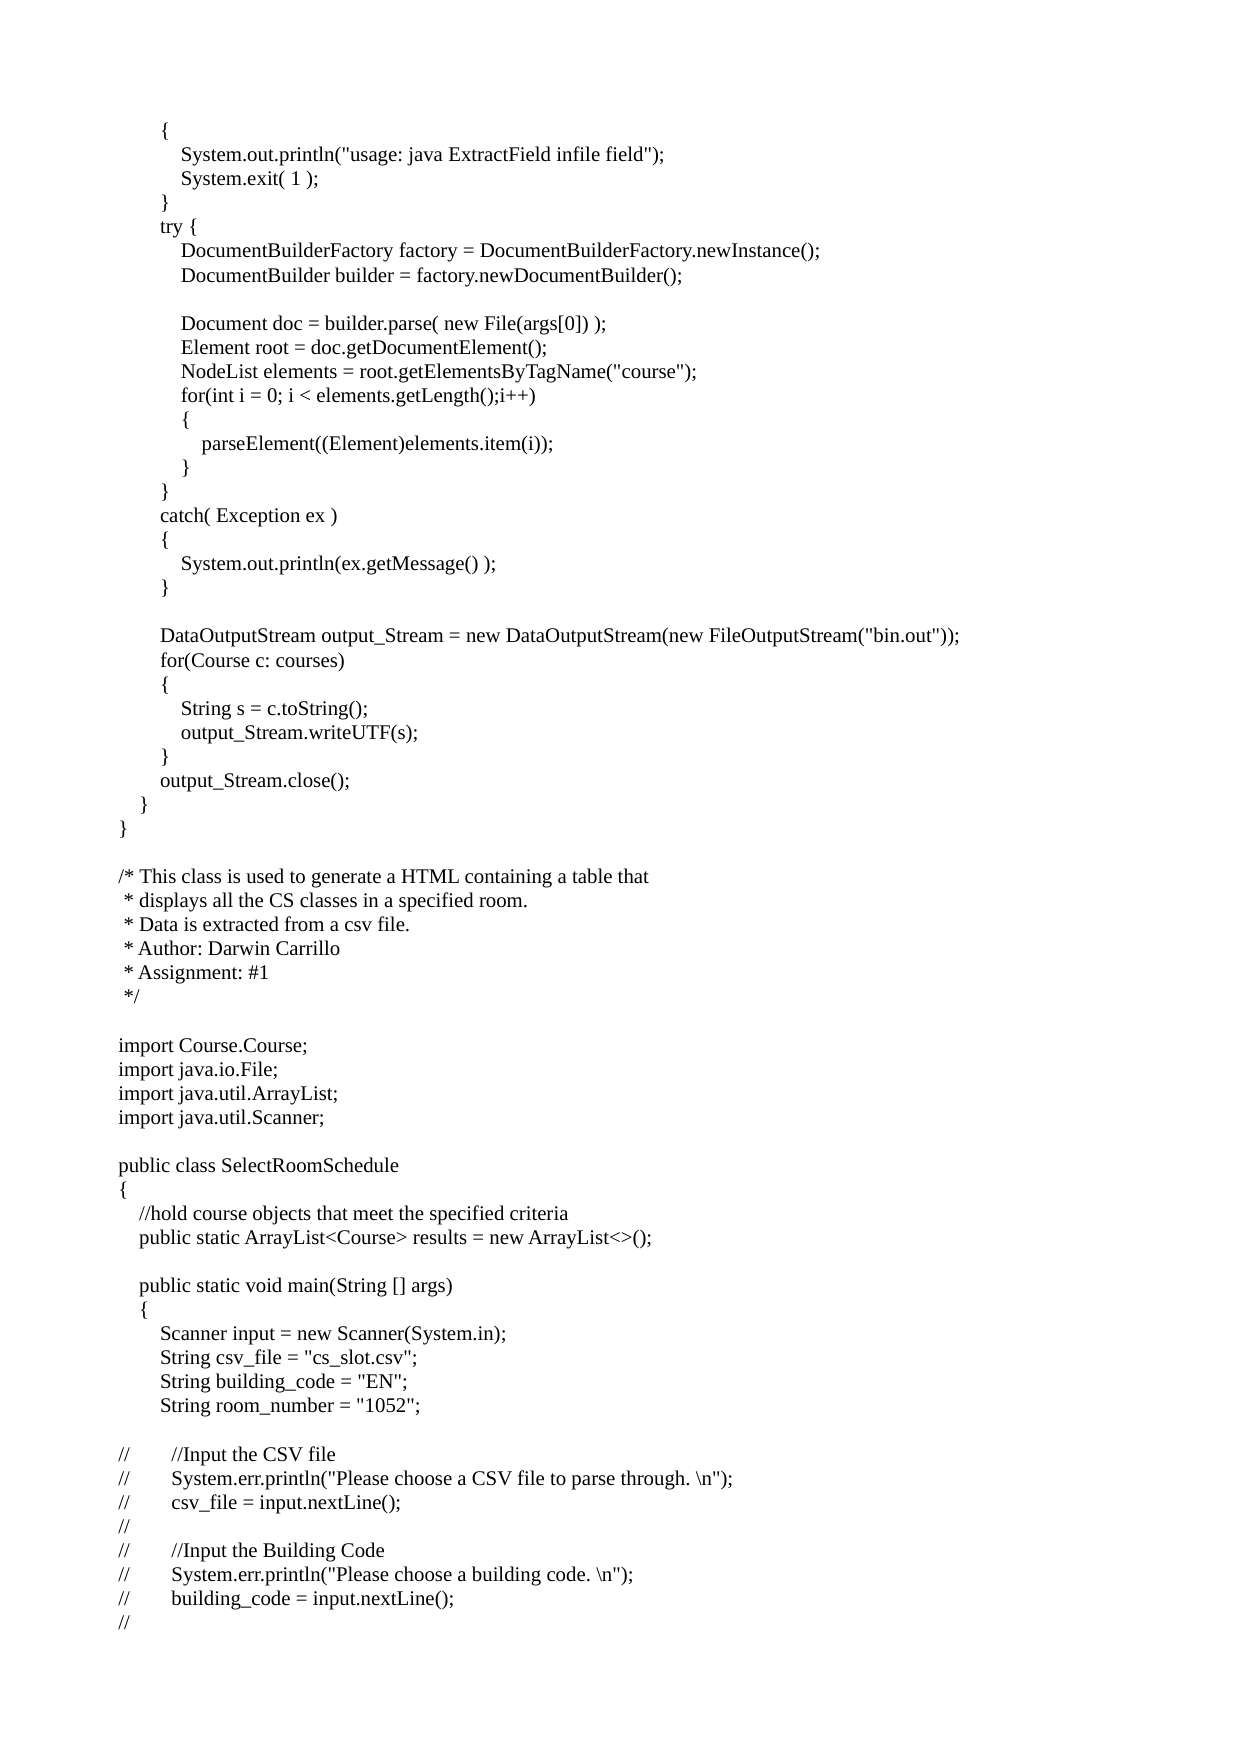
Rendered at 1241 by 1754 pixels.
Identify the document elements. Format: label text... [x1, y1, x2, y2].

text System.out.println(ex.getMessage() ); [118, 551, 1122, 575]
text */ [118, 984, 1122, 1008]
text DataOutputStream output_Stream = new DataOutputStream(new FileOutputStream("bin.out")); [118, 623, 1122, 647]
text for(int i = 0; i < elements.getLength();i++) [118, 383, 1122, 407]
text Element root = doc.getDocumentElement(); [118, 335, 1122, 359]
text /* This class is used to generate a HTML containing a table that [118, 864, 1122, 888]
text * Author: Darwin Carrillo [118, 936, 1122, 960]
text { [118, 407, 1122, 431]
text // System.err.println("Please choose a building code. \n"); [118, 1562, 1122, 1586]
text output_Stream.close(); [118, 768, 1122, 792]
text try { [118, 214, 1122, 238]
text * Data is extracted from a csv file. [118, 912, 1122, 936]
text } [118, 190, 1122, 214]
text public static ArrayList<Course> results = new ArrayList<>(); [118, 1225, 1122, 1249]
text parseElement((Element)elements.item(i)); [118, 431, 1122, 455]
text } [118, 575, 1122, 599]
text { [118, 118, 1122, 142]
text DocumentBuilder builder = factory.newDocumentBuilder(); [118, 262, 1122, 287]
text String building_code = "EN"; [118, 1369, 1122, 1393]
text { [118, 672, 1122, 696]
text import java.util.Scanner; [118, 1105, 1122, 1129]
text * Assignment: #1 [118, 960, 1122, 984]
text public static void main(String [] args) [118, 1273, 1122, 1297]
text Document doc = builder.parse( new File(args[0]) ); [118, 311, 1122, 335]
text import Course.Course; [118, 1032, 1122, 1057]
text import java.io.File; [118, 1057, 1122, 1081]
text // [118, 1514, 1122, 1538]
text System.out.println("usage: java ExtractField infile field"); [118, 142, 1122, 166]
text // building_code = input.nextLine(); [118, 1586, 1122, 1610]
text String room_number = "1052"; [118, 1393, 1122, 1417]
text } [118, 816, 1122, 840]
text // csv_file = input.nextLine(); [118, 1490, 1122, 1514]
text { [118, 527, 1122, 551]
text output_Stream.writeUTF(s); [118, 720, 1122, 744]
text NodeList elements = root.getElementsByTagName("course"); [118, 359, 1122, 383]
text public class SelectRoomSchedule [118, 1153, 1122, 1177]
text } [118, 479, 1122, 503]
text //hold course objects that meet the specified criteria [118, 1201, 1122, 1225]
text } [118, 455, 1122, 479]
text * displays all the CS classes in a specified room. [118, 888, 1122, 912]
text catch( Exception ex ) [118, 503, 1122, 527]
text { [118, 1297, 1122, 1321]
text // //Input the Building Code [118, 1538, 1122, 1562]
text System.exit( 1 ); [118, 166, 1122, 190]
text // [118, 1610, 1122, 1634]
text for(Course c: courses) [118, 647, 1122, 672]
text } [118, 744, 1122, 768]
text // System.err.println("Please choose a CSV file to parse through. \n"); [118, 1466, 1122, 1490]
text String s = c.toString(); [118, 696, 1122, 720]
text import java.util.ArrayList; [118, 1081, 1122, 1105]
text DocumentBuilderFactory factory = DocumentBuilderFactory.newInstance(); [118, 238, 1122, 262]
text String csv_file = "cs_slot.csv"; [118, 1345, 1122, 1369]
text // //Input the CSV file [118, 1442, 1122, 1466]
text } [118, 792, 1122, 816]
text { [118, 1177, 1122, 1201]
text Scanner input = new Scanner(System.in); [118, 1321, 1122, 1345]
